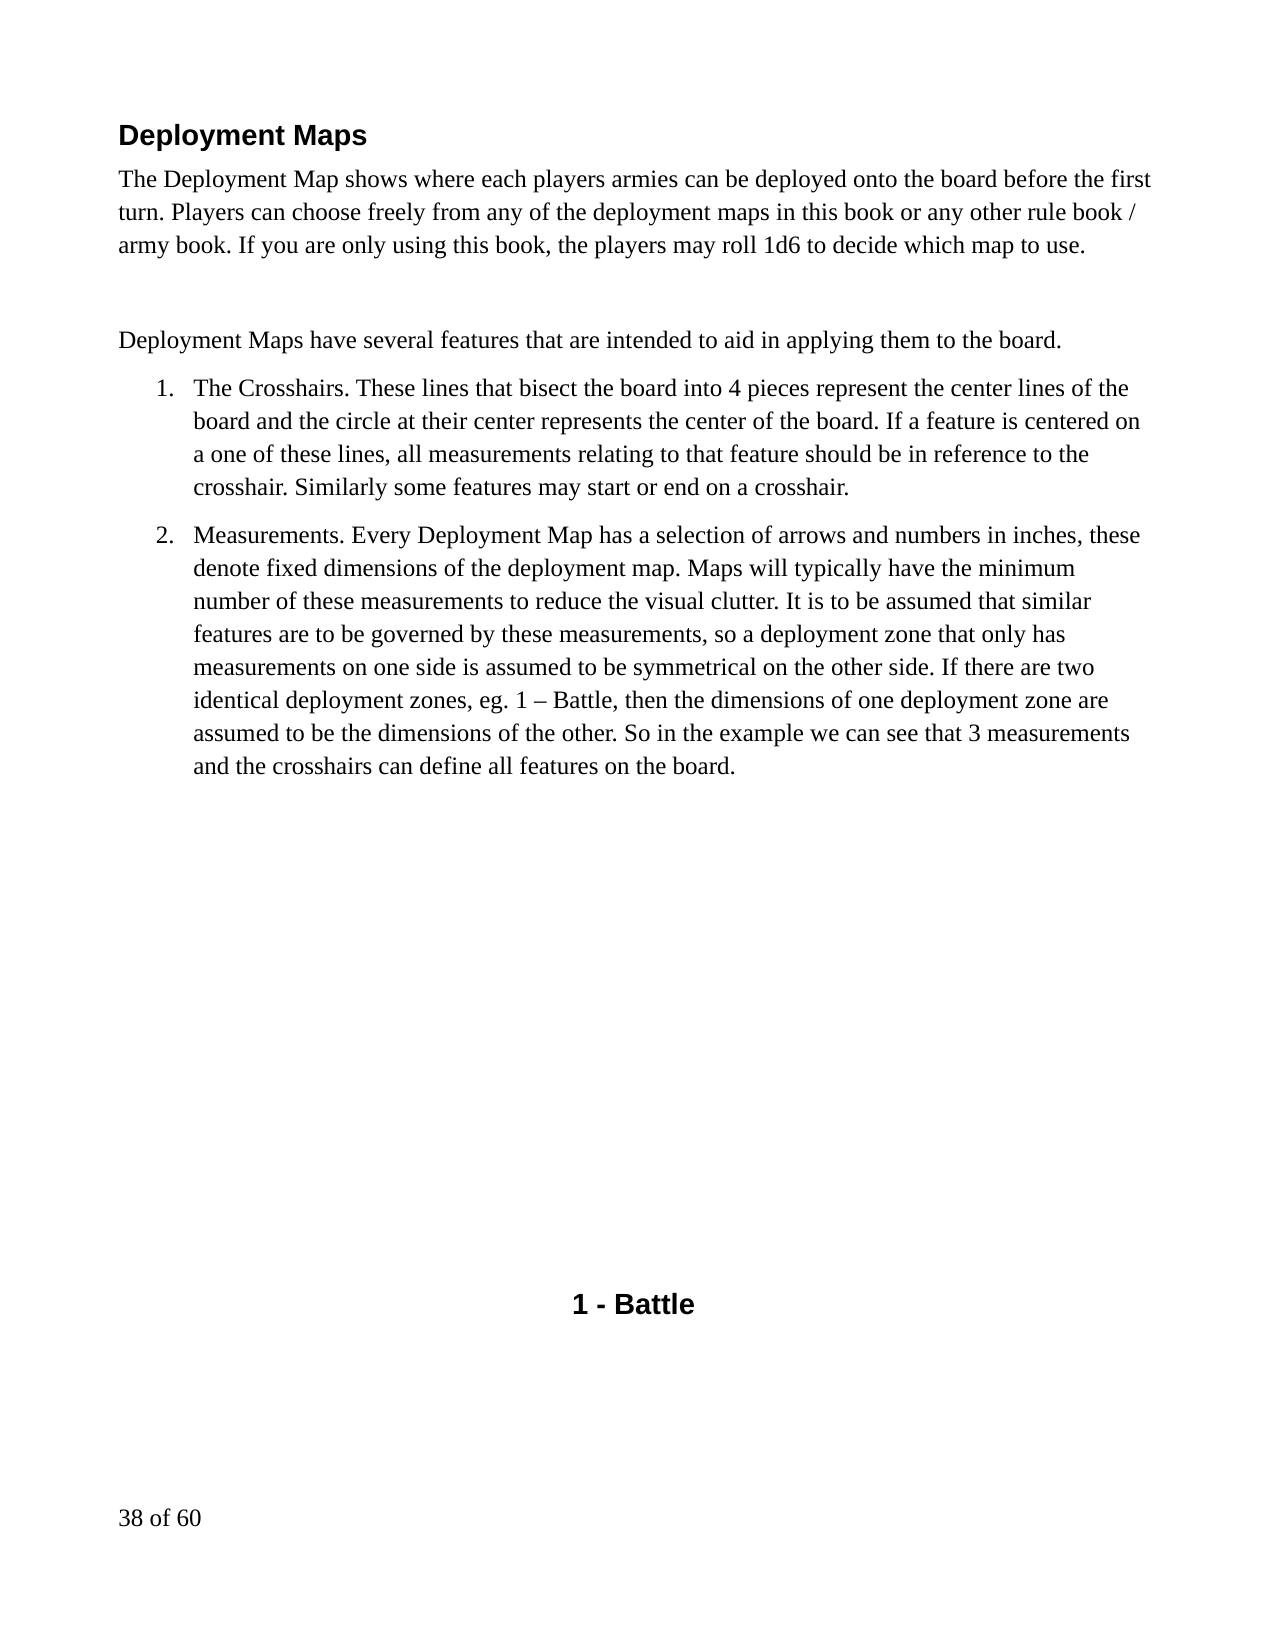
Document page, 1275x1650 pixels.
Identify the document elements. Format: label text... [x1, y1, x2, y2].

subtitle Deployment Maps [118, 118, 1157, 152]
list Measurements. Every Deployment Map has a selection of arrows and numbers in inches, these denote fixed dimensions of the deployment map. Maps will typically have the minimum number of these measurements to reduce the visual clutter. It is to be assumed that similar features are to be governed by these measurements, so a deployment zone that only has measurements on one side is assumed to be symmetrical on the other side. If there are two identical deployment zones, eg. 1 – Battle, then the dimensions of one deployment zone are assumed to be the dimensions of the other. So in the example we can see that 3 measurements and the crosshairs can define all features on the board. [156, 520, 1157, 779]
text Deployment Maps have several features that are intended to aid in applying them to the board. [118, 325, 1157, 354]
table_header [1074, 1275, 1157, 1333]
table_header 1 - Battle [193, 1275, 1074, 1333]
text The Deployment Map shows where each players armies can be deployed onto the board before the first turn. Players can choose freely from any of the deployment maps in this book or any other rule book / army book. If you are only using this book, the players may roll 1d6 to decide which map to use. [118, 164, 1157, 259]
list The Crosshairs. These lines that bisect the board into 4 pieces represent the center lines of the board and the circle at their center represents the center of the board. If a feature is centered on a one of these lines, all measurements relating to that feature should be in reference to the crosshair. Similarly some features may start or end on a crosshair. [156, 373, 1157, 501]
table_header [118, 1275, 193, 1333]
